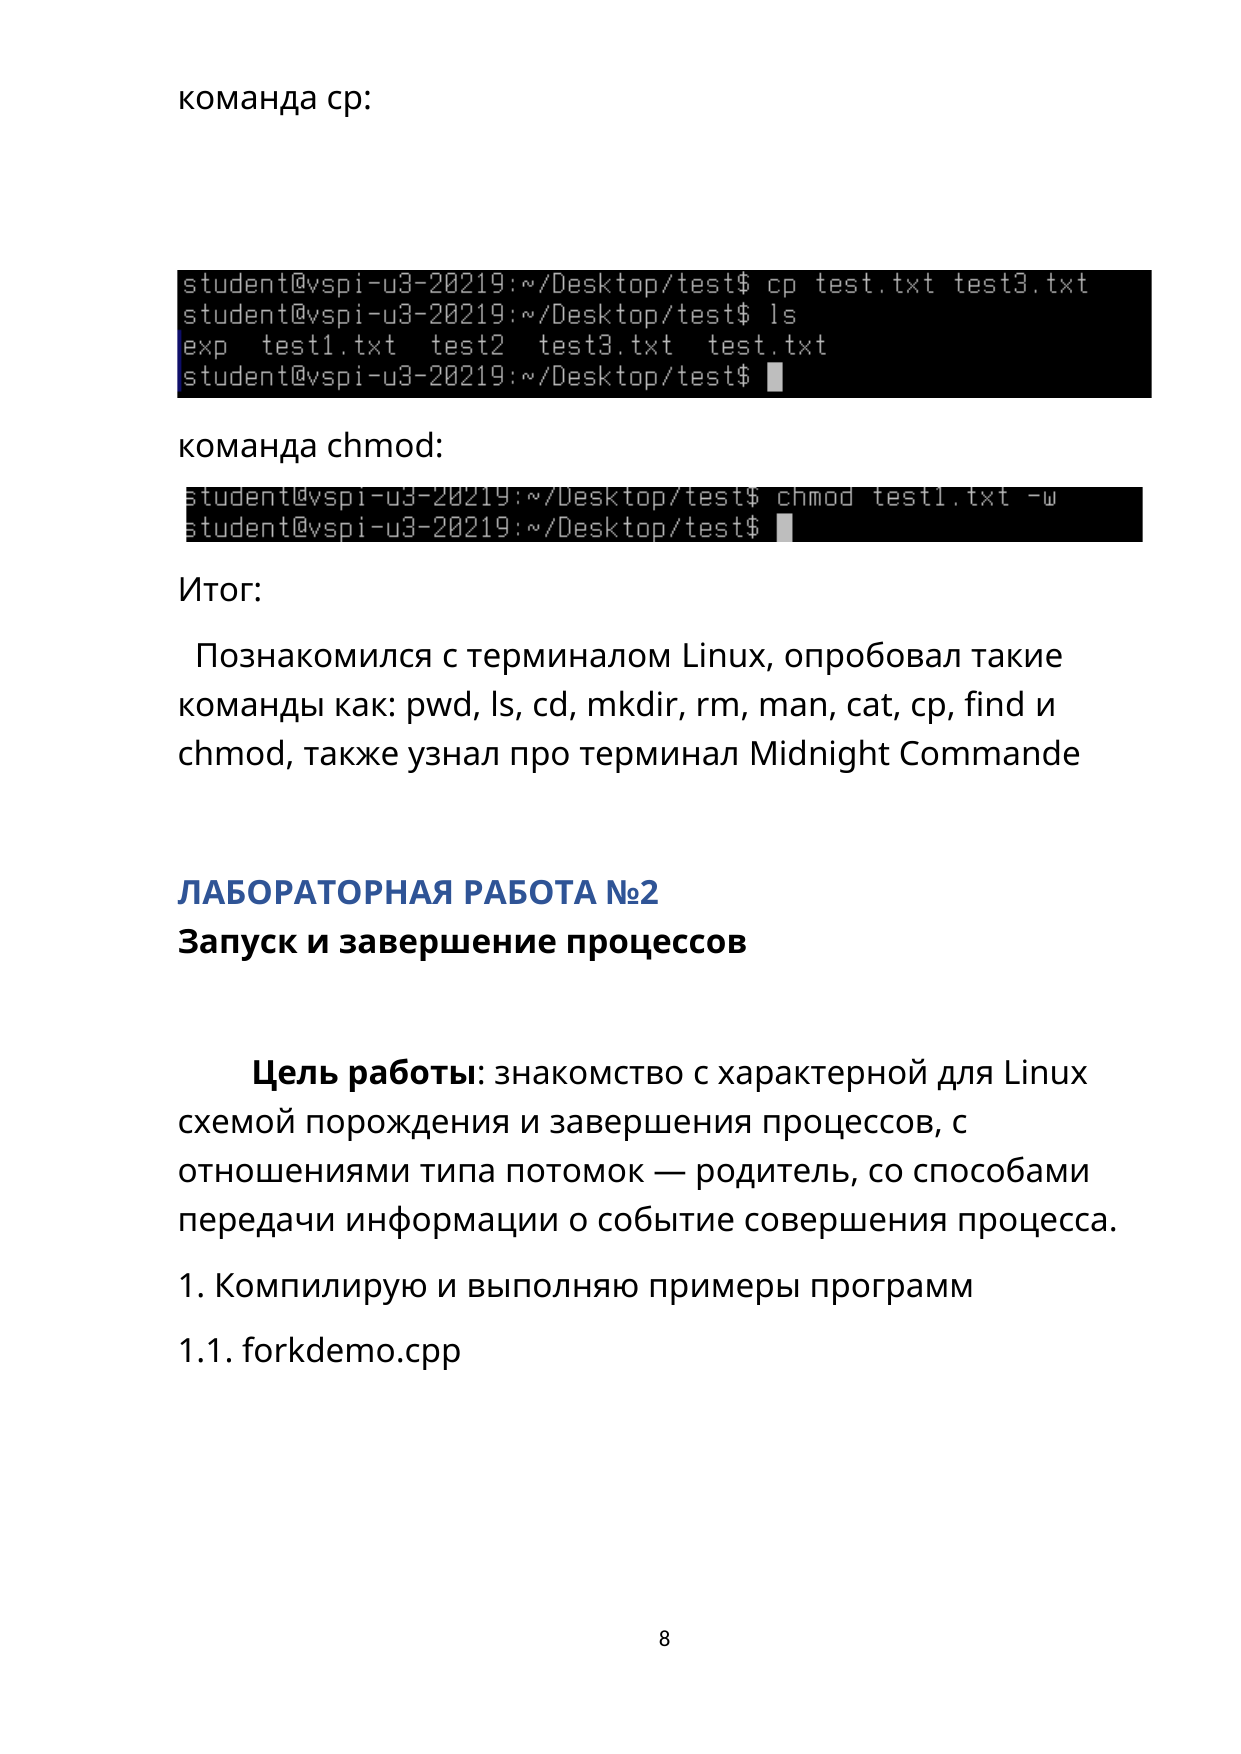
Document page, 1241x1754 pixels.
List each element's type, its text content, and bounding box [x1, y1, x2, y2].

text Цель работы: знакомство с характерной для Linux схемой порождения и завершения процессов, с отношениями типа потомок — родитель, со способами передачи информации о событие совершения процесса. [177, 1049, 1152, 1241]
picture [186, 487, 1143, 542]
text Познакомился с терминалом Linux, опробовал такие команды как: pwd, ls, cd, mkdir, rm, man, cat, cp, find и chmod, также узнал про терминал Midnight Commande [177, 631, 1152, 775]
text 1. Компилирую и выполняю примеры программ [177, 1262, 1152, 1307]
picture [177, 270, 1152, 398]
text Итог: [177, 487, 1152, 611]
text команда cp: [177, 74, 1152, 119]
text Запуск и завершение процессов [177, 918, 1152, 963]
text 1.1. forkdemo.cpp [177, 1327, 1152, 1373]
text команда chmod: [177, 398, 1152, 467]
subtitle ЛАБОРАТОРНАЯ РАБОТА №2 [177, 869, 1152, 914]
